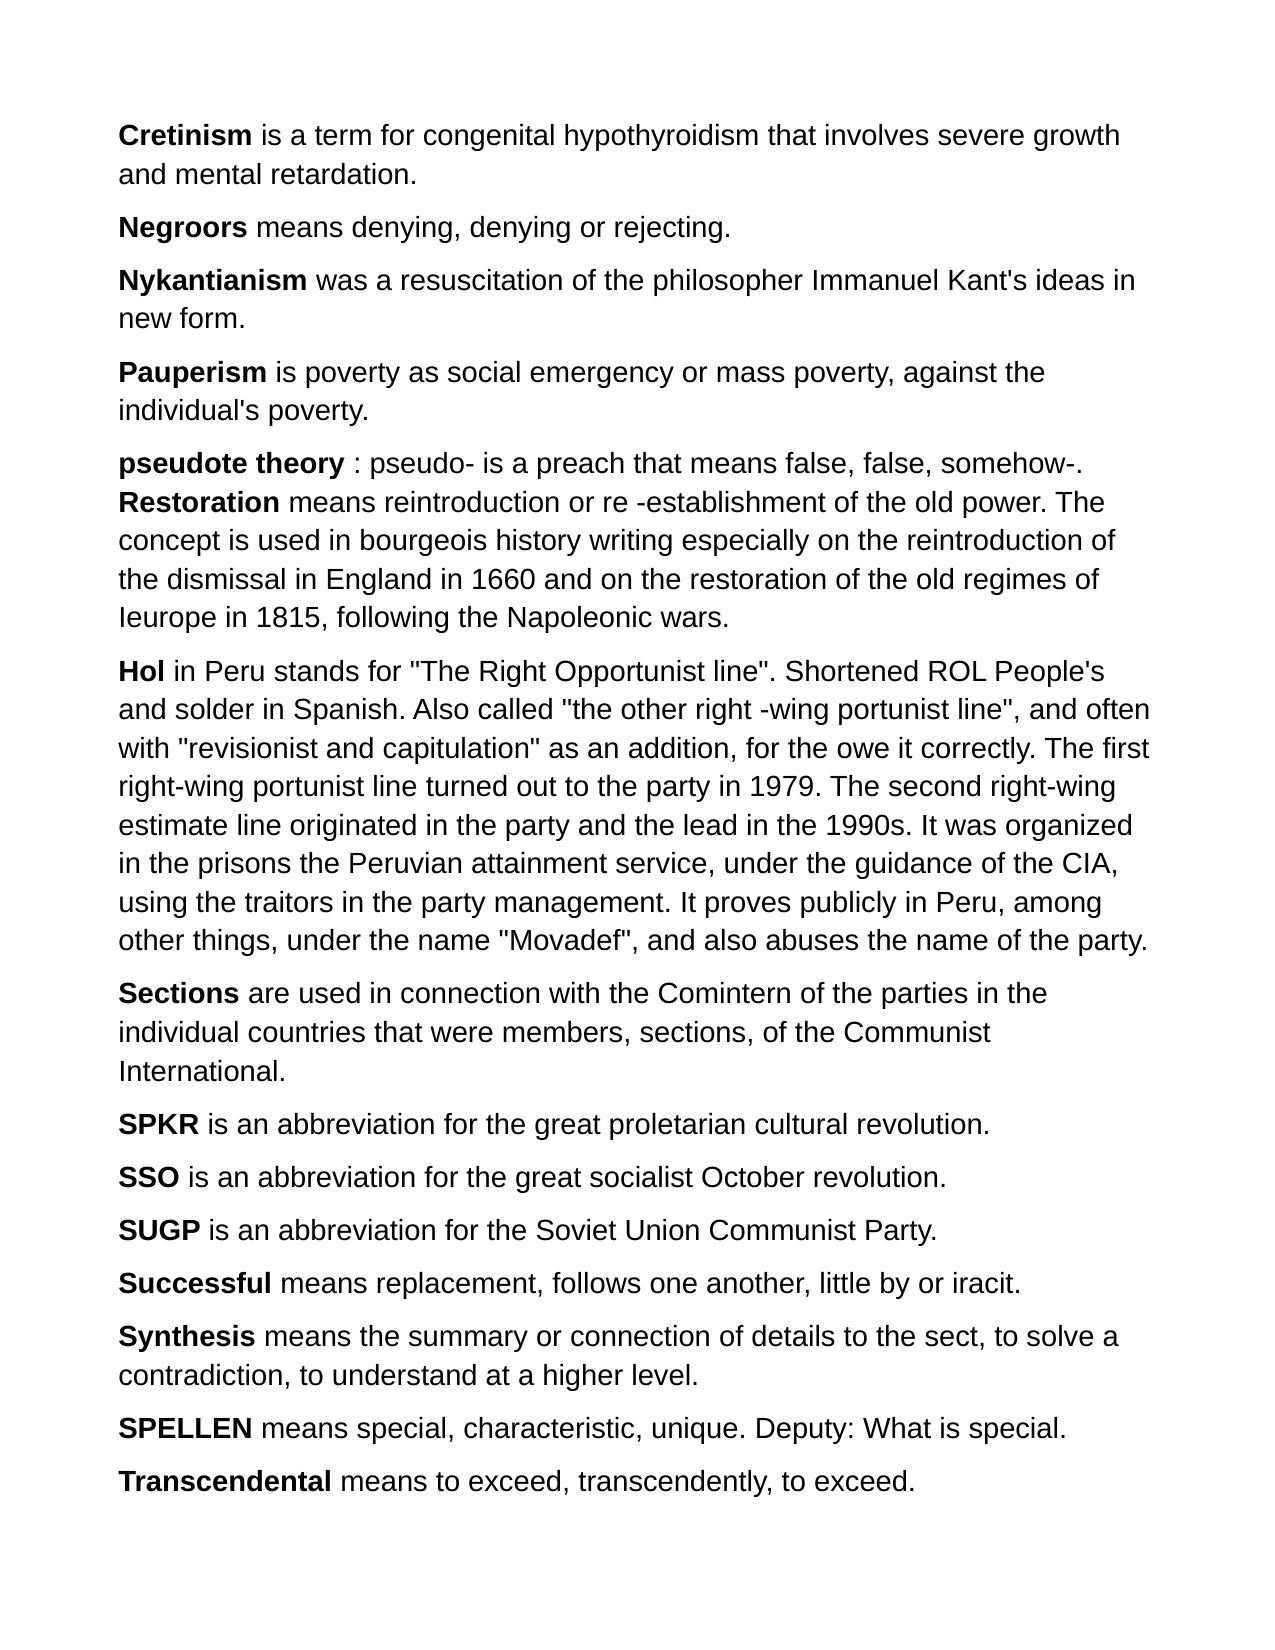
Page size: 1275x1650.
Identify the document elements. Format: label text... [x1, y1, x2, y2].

text Hol in Peru stands for "The Right Opportunist line". Shortened ROL People's and solder in Spanish. Also called "the other right -wing portunist line", and often with "revisionist and capitulation" as an addition, for the owe it correctly. The first right-wing portunist line turned out to the party in 1979. The second right-wing estimate line originated in the party and the lead in the 1990s. It was organized in the prisons the Peruvian attainment service, under the guidance of the CIA, using the traitors in the party management. It proves publicly in Peru, among other things, under the name "Movadef", and also abuses the name of the party. [118, 653, 1157, 957]
text SUGP is an abbreviation for the Soviet Union Communist Party. [118, 1213, 1157, 1246]
text Successful means replacement, follows one another, little by or iracit. [118, 1266, 1157, 1299]
text Negroors means denying, denying or rejecting. [118, 210, 1157, 243]
text SPELLEN means special, characteristic, unique. Deputy: What is special. [118, 1411, 1157, 1444]
text SSO is an abbreviation for the great socialist October revolution. [118, 1160, 1157, 1193]
text Sections are used in connection with the Comintern of the parties in the individual countries that were members, sections, of the Communist International. [118, 976, 1157, 1087]
text SPKR is an abbreviation for the great proletarian cultural revolution. [118, 1107, 1157, 1140]
text Transcendental means to exceed, transcendently, to exceed. [118, 1464, 1157, 1497]
text Cretinism is a term for congenital hypothyroidism that involves severe growth and mental retardation. [118, 118, 1157, 190]
text Nykantianism was a resuscitation of the philosopher Immanuel Kant's ideas in new form. [118, 263, 1157, 335]
text Synthesis means the summary or connection of details to the sect, to solve a contradiction, to understand at a higher level. [118, 1319, 1157, 1391]
text pseudote theory : pseudo- is a preach that means false, false, somehow-. Restoration means reintroduction or re -establishment of the old power. The concept is used in bourgeois history writing especially on the reintroduction of the dismissal in England in 1660 and on the restoration of the old regimes of Ieurope in 1815, following the Napoleonic wars. [118, 446, 1157, 634]
text Pauperism is poverty as social emergency or mass poverty, against the individual's poverty. [118, 354, 1157, 427]
